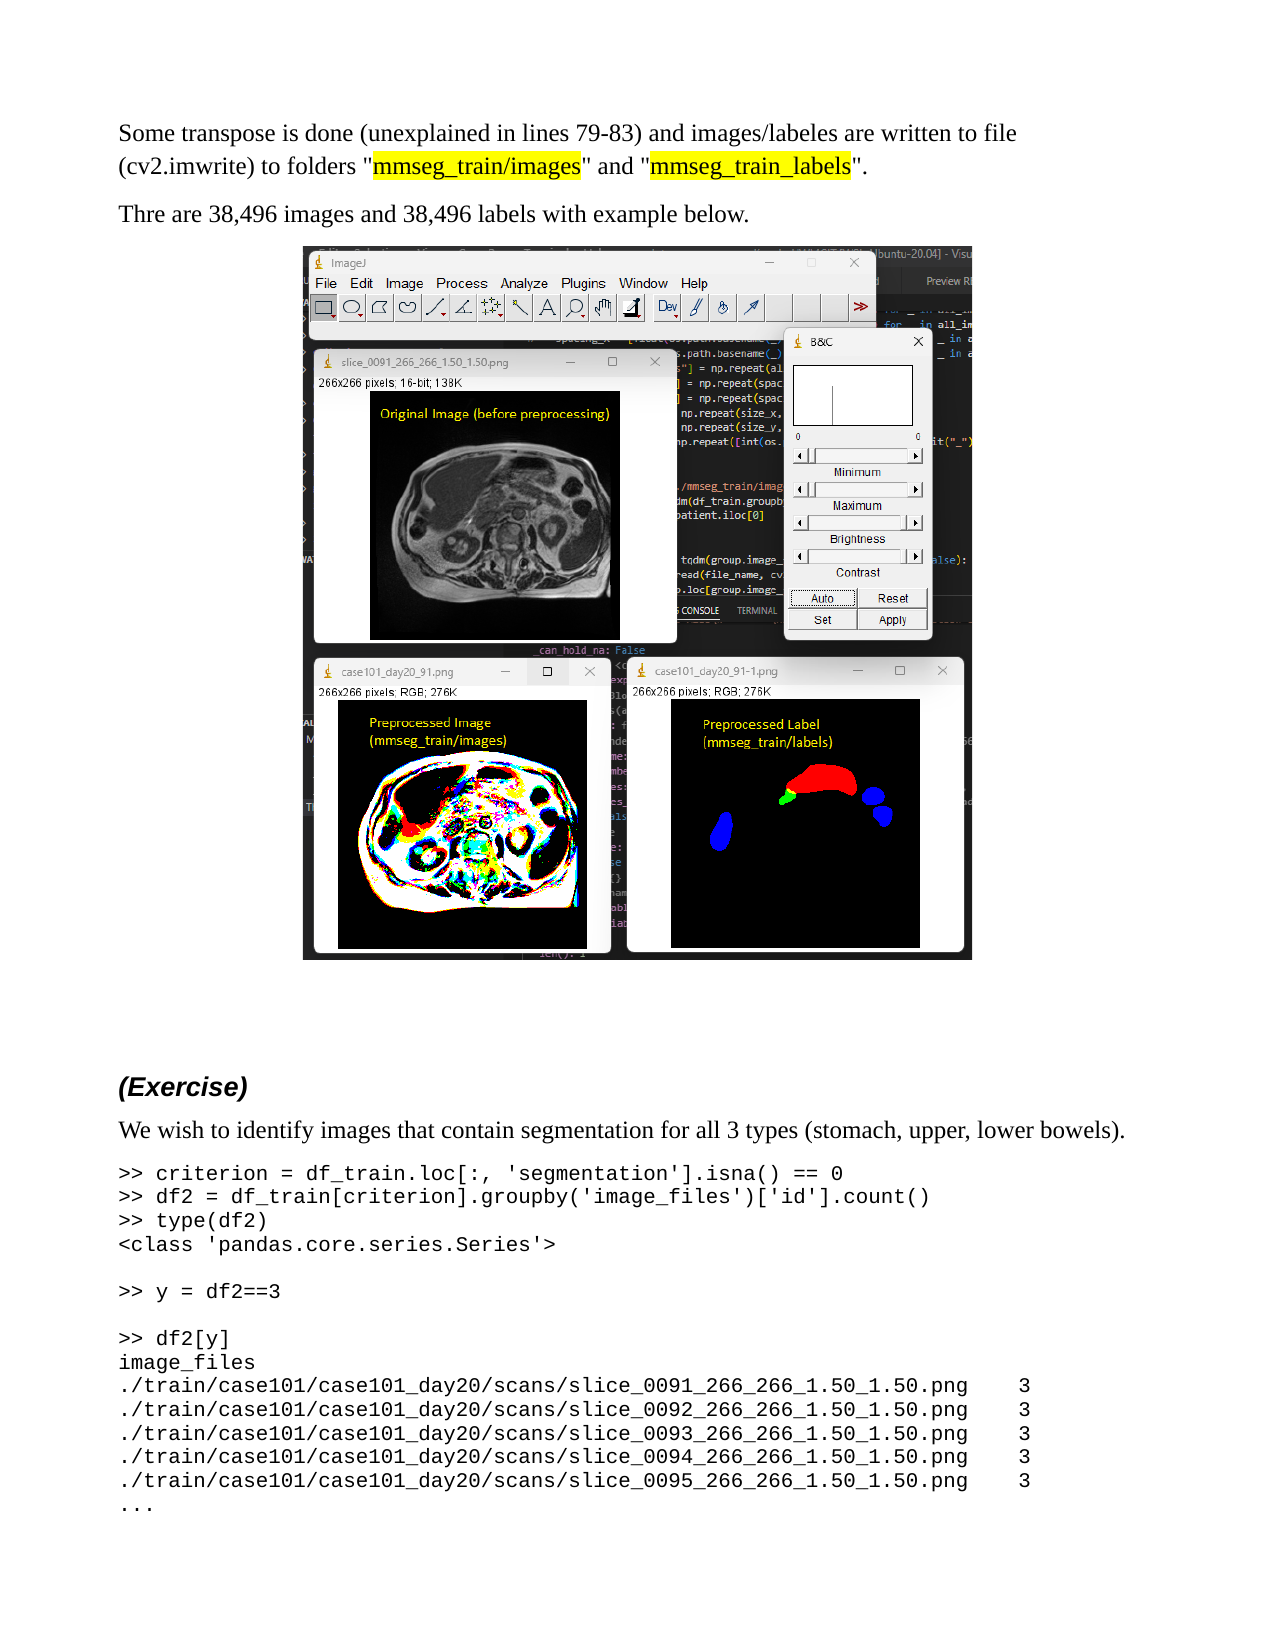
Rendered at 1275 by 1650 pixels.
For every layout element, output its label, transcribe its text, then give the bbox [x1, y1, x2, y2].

text Thre are 38,496 images and 38,496 labels with example below. [118, 199, 1157, 227]
text Some transpose is done (unexplained in lines 79-83) and images/labeles are written to file (cv2.imwrite) to folders "mmseg_train/images" and "mmseg_train_labels". [118, 118, 1157, 180]
text We wish to identify images that contain segmentation for all 3 types (stomach, upper, lower bowels). [118, 1115, 1157, 1144]
picture [302, 246, 973, 960]
text >> df2 = df_train[criterion].groupby('image_files')['id'].count() [118, 1186, 1157, 1210]
text >> type(df2) [118, 1210, 1157, 1234]
text >> df2[y] [118, 1328, 1157, 1352]
subtitle (Exercise) [118, 1071, 1157, 1103]
text ./train/case101/case101_day20/scans/slice_0095_266_266_1.50_1.50.png 3 [118, 1470, 1157, 1494]
text >> y = df2==3 [118, 1281, 1157, 1304]
text ./train/case101/case101_day20/scans/slice_0094_266_266_1.50_1.50.png 3 [118, 1446, 1157, 1470]
text <class 'pandas.core.series.Series'> [118, 1234, 1157, 1257]
text image_files [118, 1352, 1157, 1376]
text ./train/case101/case101_day20/scans/slice_0093_266_266_1.50_1.50.png 3 [118, 1423, 1157, 1446]
text >> criterion = df_train.loc[:, 'segmentation'].isna() == 0 [118, 1163, 1157, 1186]
text ... [118, 1494, 1157, 1517]
text ./train/case101/case101_day20/scans/slice_0092_266_266_1.50_1.50.png 3 [118, 1399, 1157, 1423]
text ./train/case101/case101_day20/scans/slice_0091_266_266_1.50_1.50.png 3 [118, 1376, 1157, 1399]
